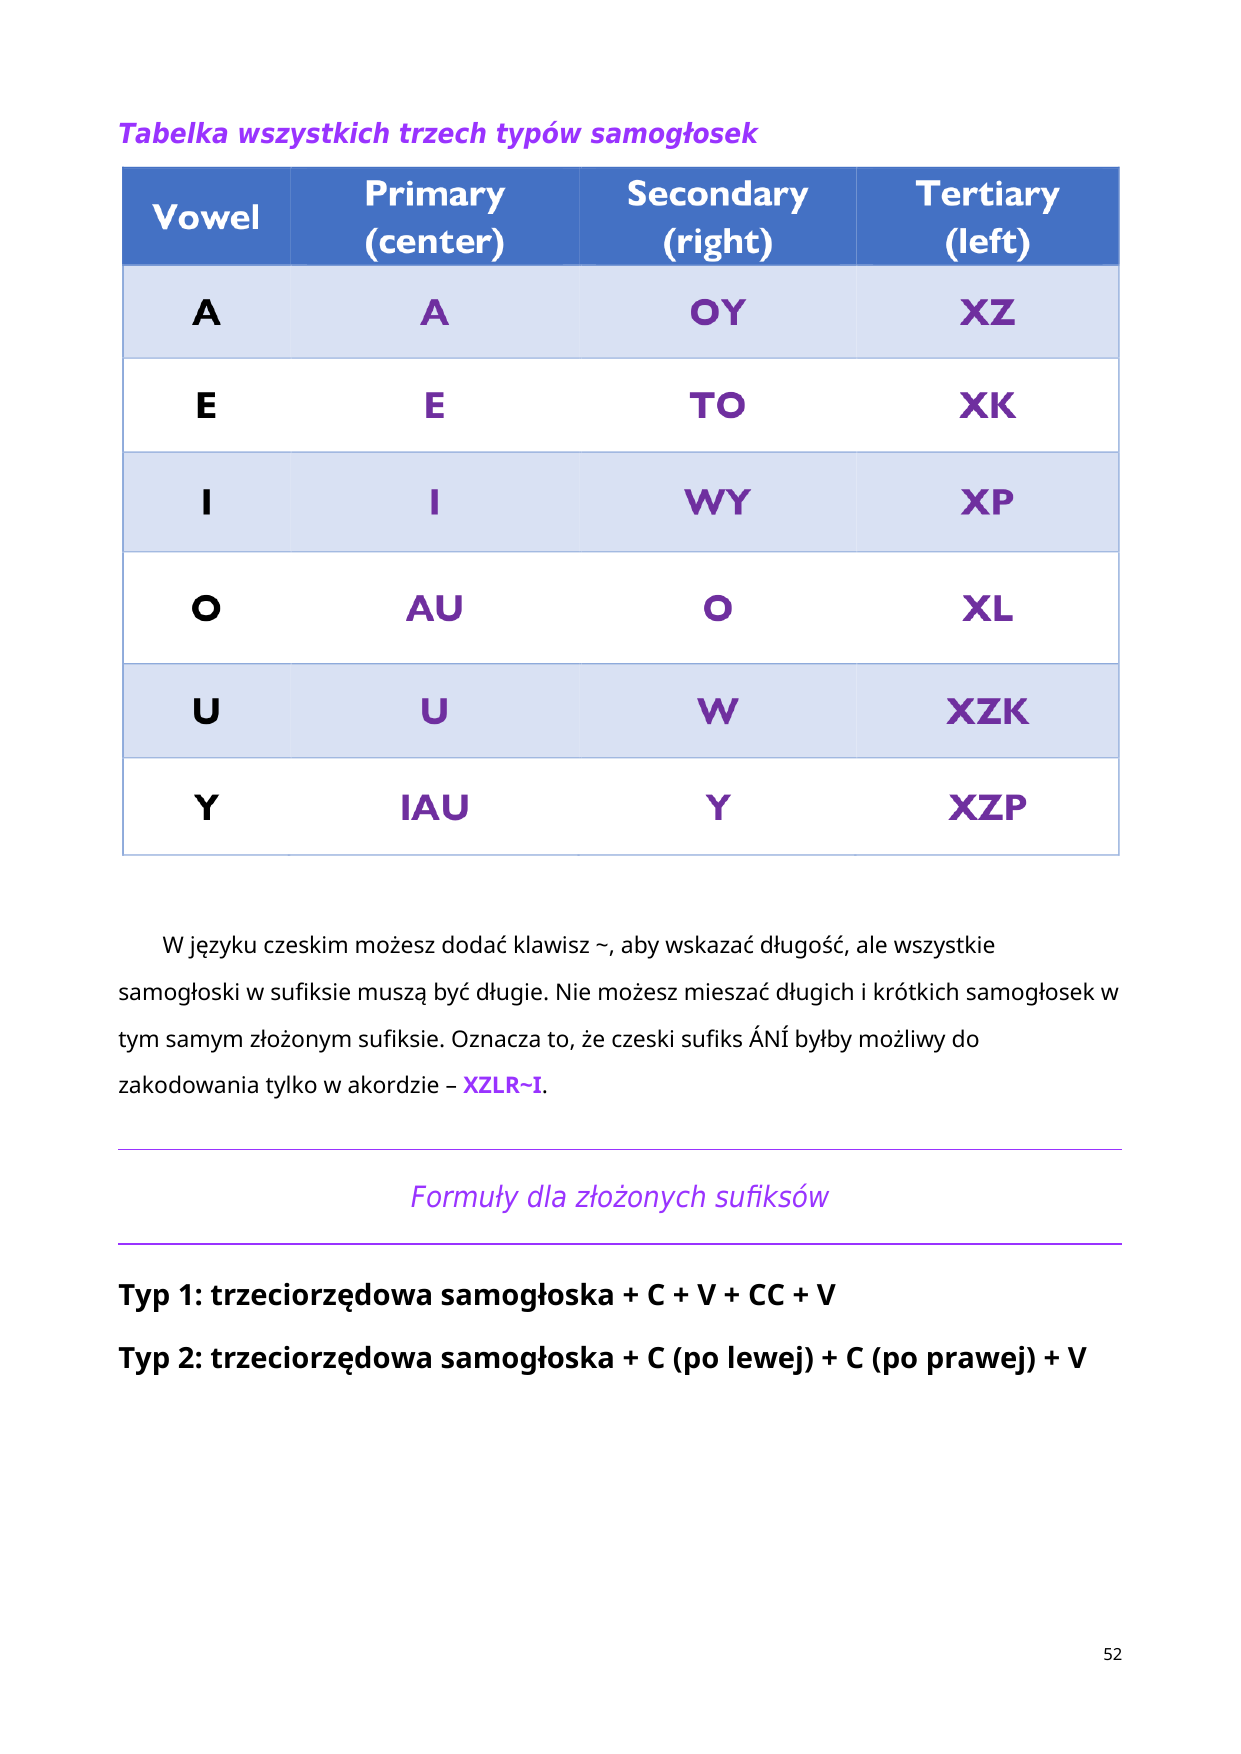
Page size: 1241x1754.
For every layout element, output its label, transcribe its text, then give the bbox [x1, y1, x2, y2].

subtitle Formuły dla złożonych sufiksów [118, 1150, 1122, 1243]
text Typ 1: trzeciorzędowa samogłoska + C + V + CC + V [118, 1274, 1122, 1314]
subtitle Tabelka wszystkich trzech typów samogłosek [118, 118, 1122, 150]
picture [118, 162, 1123, 861]
text Typ 2: trzeciorzędowa samogłoska + C (po lewej) + C (po prawej) + V [118, 1338, 1122, 1377]
text W języku czeskim możesz dodać klawisz ~, aby wskazać długość, ale wszystkie samogłoski w sufiksie muszą być długie. Nie możesz mieszać długich i krótkich samogłosek w tym samym złożonym sufiksie. Oznacza to, że czeski sufiks ÁNÍ byłby możliwy do zakodowania tylko w akordzie – XZLR~I. [118, 929, 1122, 1101]
